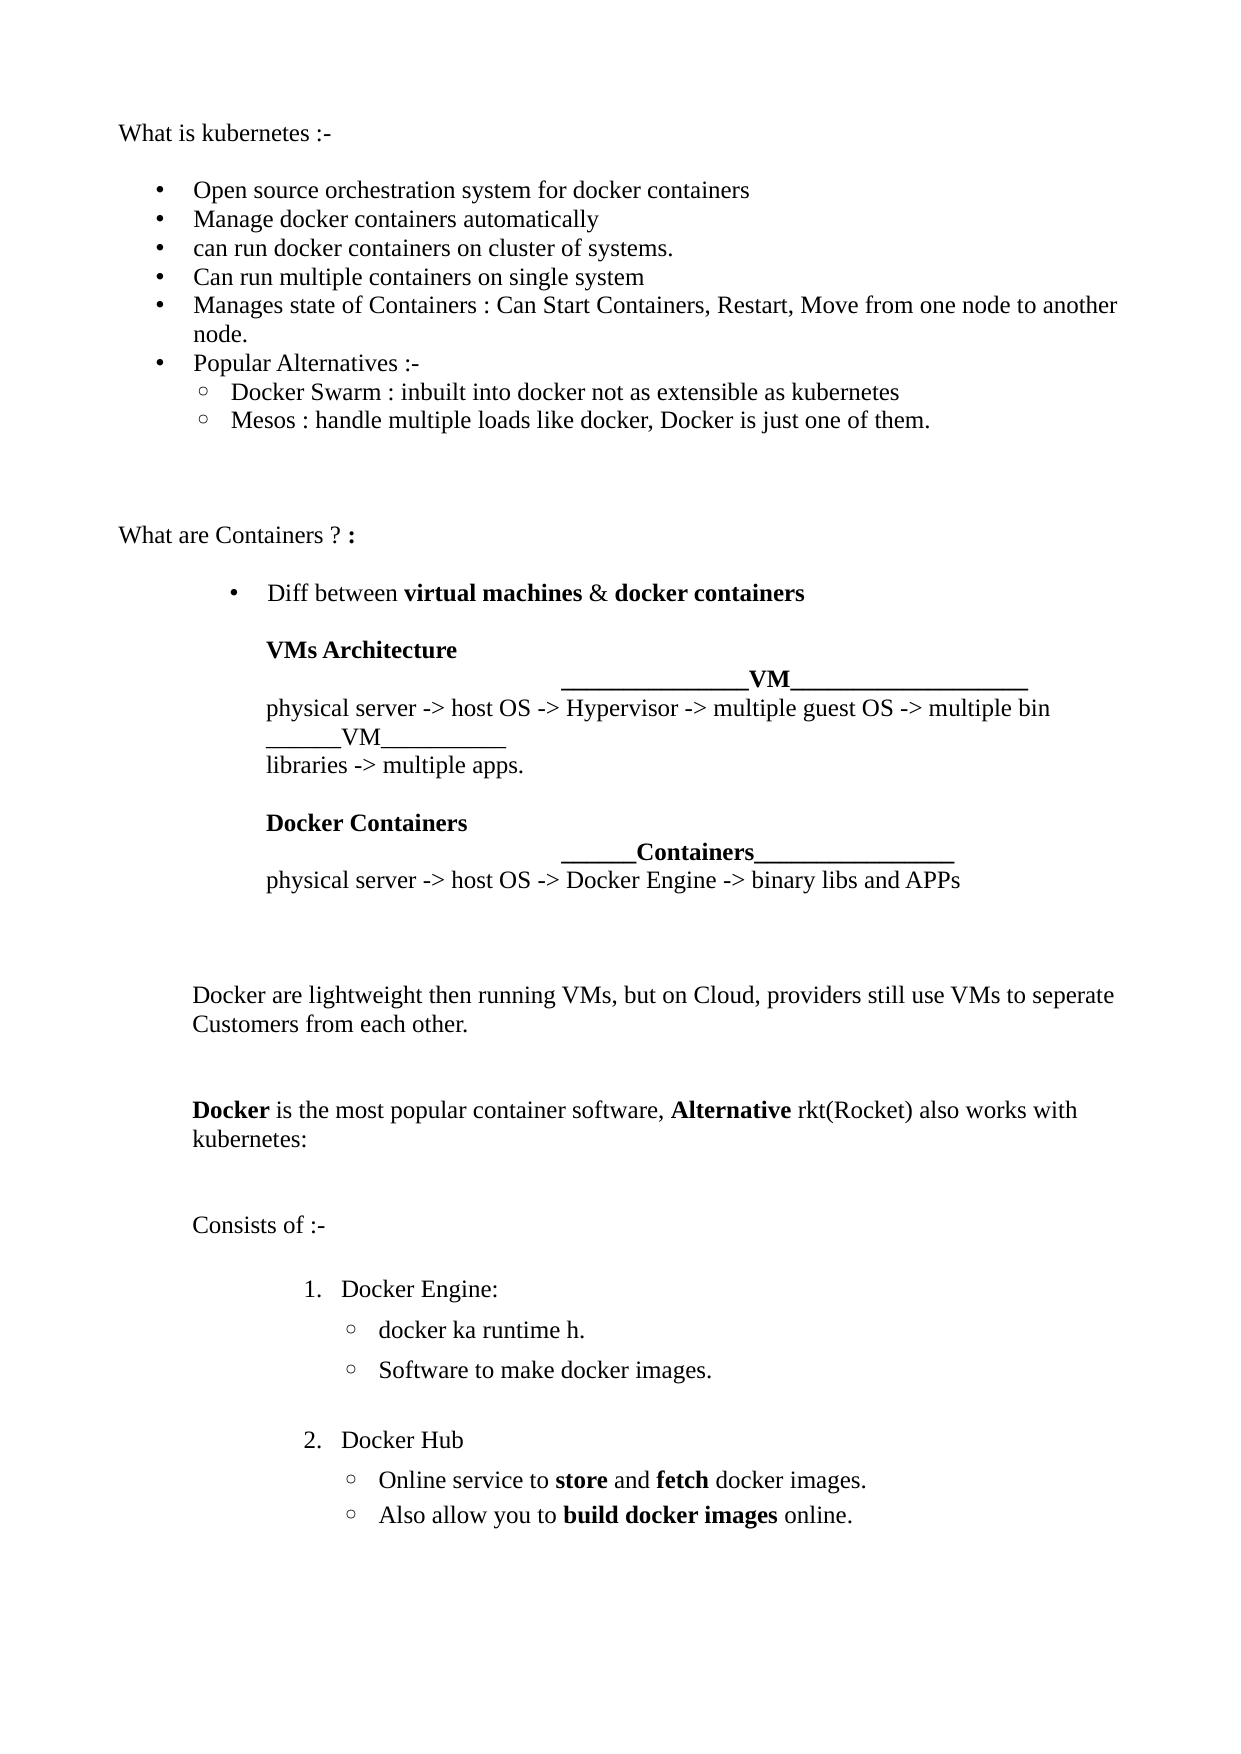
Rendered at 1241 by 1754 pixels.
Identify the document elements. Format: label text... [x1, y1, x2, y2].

text What is kubernetes :- [118, 118, 1122, 147]
list Software to make docker images. [341, 1355, 1122, 1384]
list docker ka runtime h. [341, 1315, 1122, 1343]
text Docker are lightweight then running VMs, but on Cloud, providers still use VMs to seperate Customers from each other. [118, 981, 1122, 1038]
text ______VM__________ [118, 722, 1122, 751]
list Diff between virtual machines & docker containers [229, 578, 1122, 607]
list Docker Hub [303, 1425, 1122, 1453]
text VMs Architecture [118, 636, 1122, 664]
list Also allow you to build docker images online. [341, 1500, 1122, 1529]
list Manage docker containers automatically [156, 204, 1122, 233]
list Can run multiple containers on single system [156, 262, 1122, 291]
text ______Containers________________ [118, 837, 1122, 866]
text _______________VM___________________ [118, 664, 1122, 693]
list Docker Swarm : inbuilt into docker not as extensible as kubernetes [193, 377, 1122, 406]
text What are Containers ? : [118, 521, 1122, 549]
list Docker Engine: [303, 1274, 1122, 1303]
text libraries -> multiple apps. [118, 751, 1122, 779]
list can run docker containers on cluster of systems. [156, 233, 1122, 262]
list Online service to store and fetch docker images. [341, 1465, 1122, 1494]
list Open source orchestration system for docker containers [156, 176, 1122, 204]
text Docker Containers [118, 808, 1122, 837]
text physical server -> host OS -> Docker Engine -> binary libs and APPs [118, 866, 1122, 894]
list Manages state of Containers : Can Start Containers, Restart, Move from one node to another node. [156, 291, 1122, 348]
text physical server -> host OS -> Hypervisor -> multiple guest OS -> multiple bin [118, 693, 1122, 722]
list Mesos : handle multiple loads like docker, Docker is just one of them. [193, 406, 1122, 434]
text Consists of :- [118, 1211, 1122, 1239]
text Docker is the most popular container software, Alternative rkt(Rocket) also works with kubernetes: [118, 1096, 1122, 1153]
list Popular Alternatives :- [156, 348, 1122, 377]
